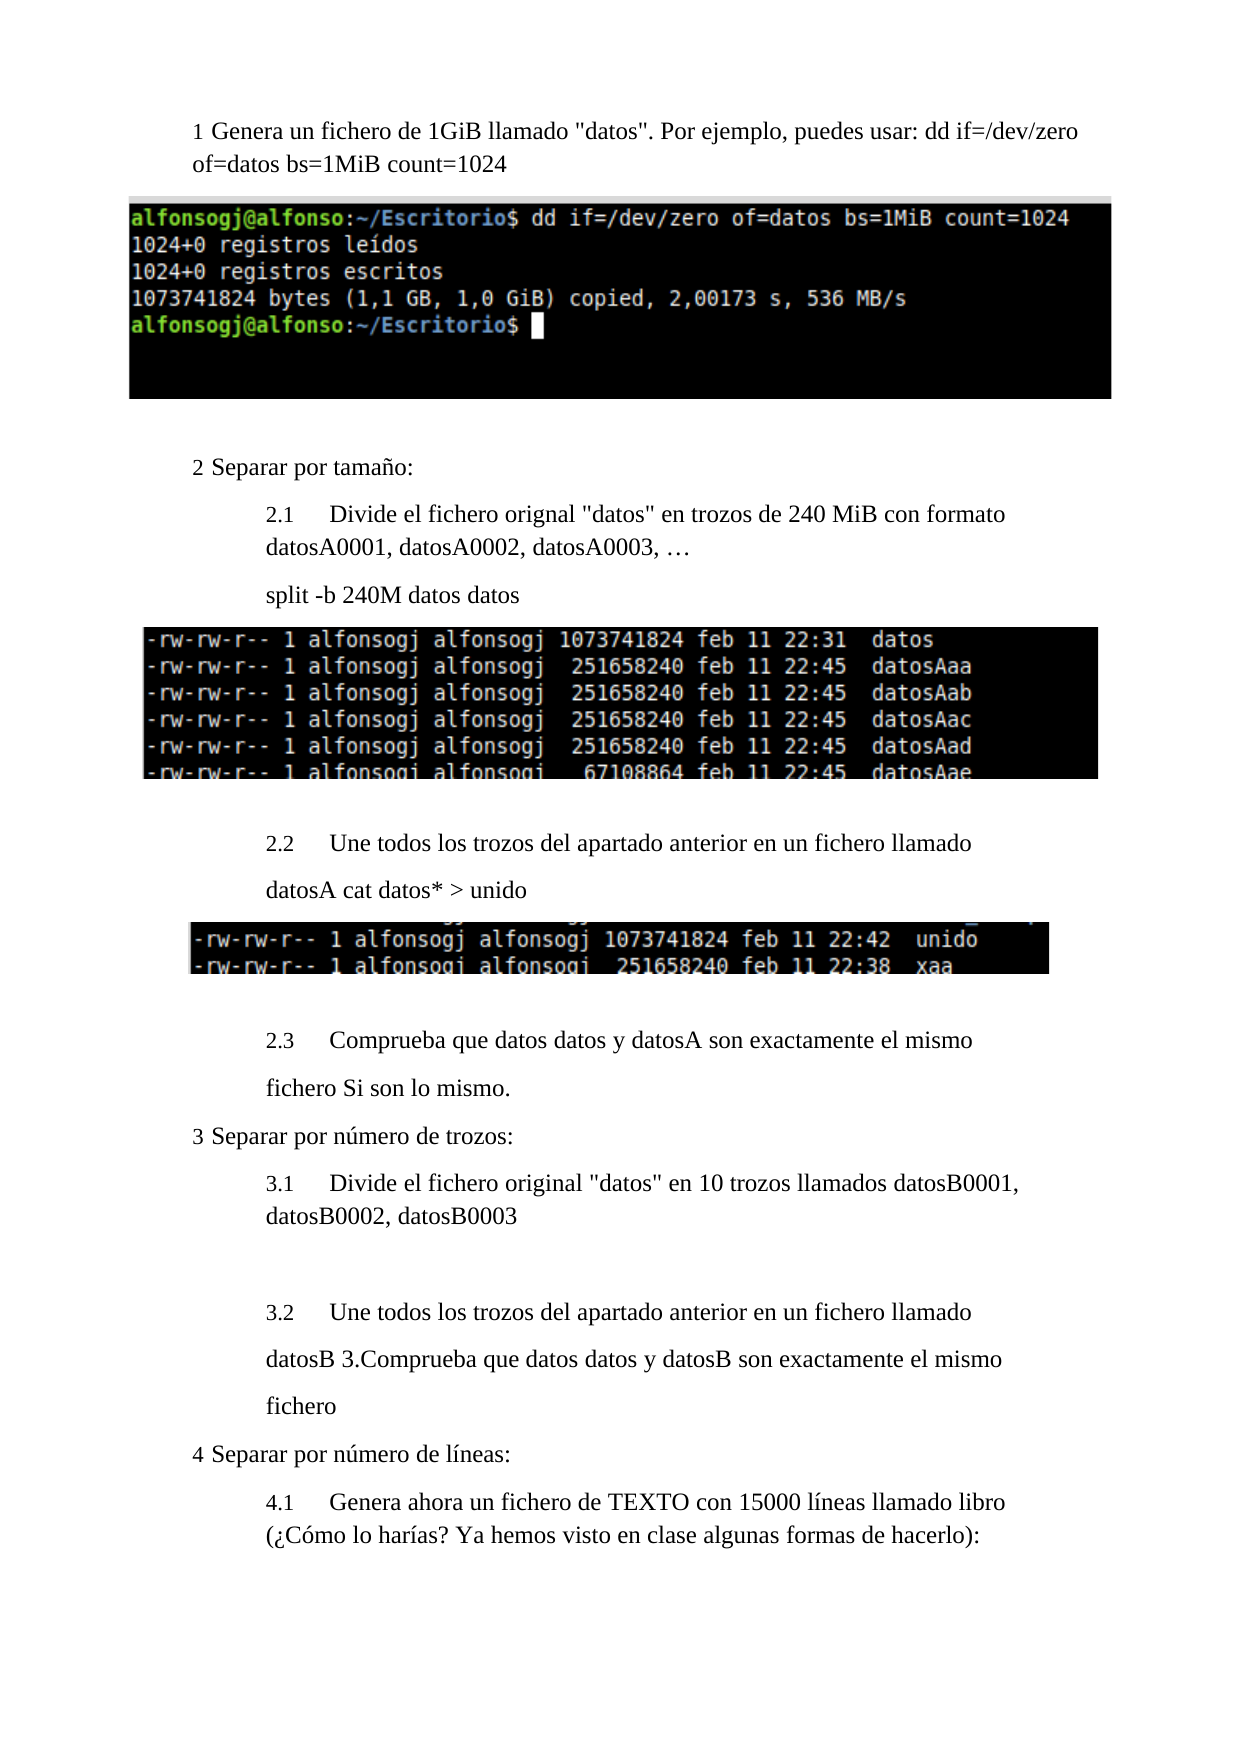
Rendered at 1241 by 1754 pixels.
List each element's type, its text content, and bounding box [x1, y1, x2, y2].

list Separar por número de líneas: [192, 1439, 1134, 1468]
picture [128, 196, 1112, 399]
list Separar por tamaño: [192, 452, 1134, 480]
list Genera un fichero de 1GiB llamado "datos". Por ejemplo, puedes usar: dd if=/dev/zero of=datos bs=1MiB count=1024 [192, 116, 1078, 178]
picture [188, 922, 1050, 974]
list Comprueba que datos datos y datosA son exactamente el mismo fichero Si son lo mismo. [266, 1026, 1004, 1102]
list Une todos los trozos del apartado anterior en un fichero llamado datosA cat datos* > unido [266, 828, 1004, 904]
list Separar por número de trozos: [192, 1121, 1134, 1149]
list Une todos los trozos del apartado anterior en un fichero llamado datosB 3.Comprueba que datos datos y datosB son exactamente el mismo fichero [266, 1297, 1004, 1420]
list Divide el fichero original "datos" en 10 trozos llamados datosB0001, datosB0002, datosB0003 [266, 1168, 1106, 1230]
list Divide el fichero orignal "datos" en trozos de 240 MiB con formato datosA0001, datosA0002, datosA0003, … [266, 499, 1094, 561]
text split -b 240M datos datos [266, 580, 1134, 608]
picture [142, 627, 1099, 779]
list Genera ahora un fichero de TEXTO con 15000 líneas llamado libro (¿Cómo lo harías? Ya hemos visto en clase algunas formas de hacerlo): [266, 1487, 1072, 1548]
